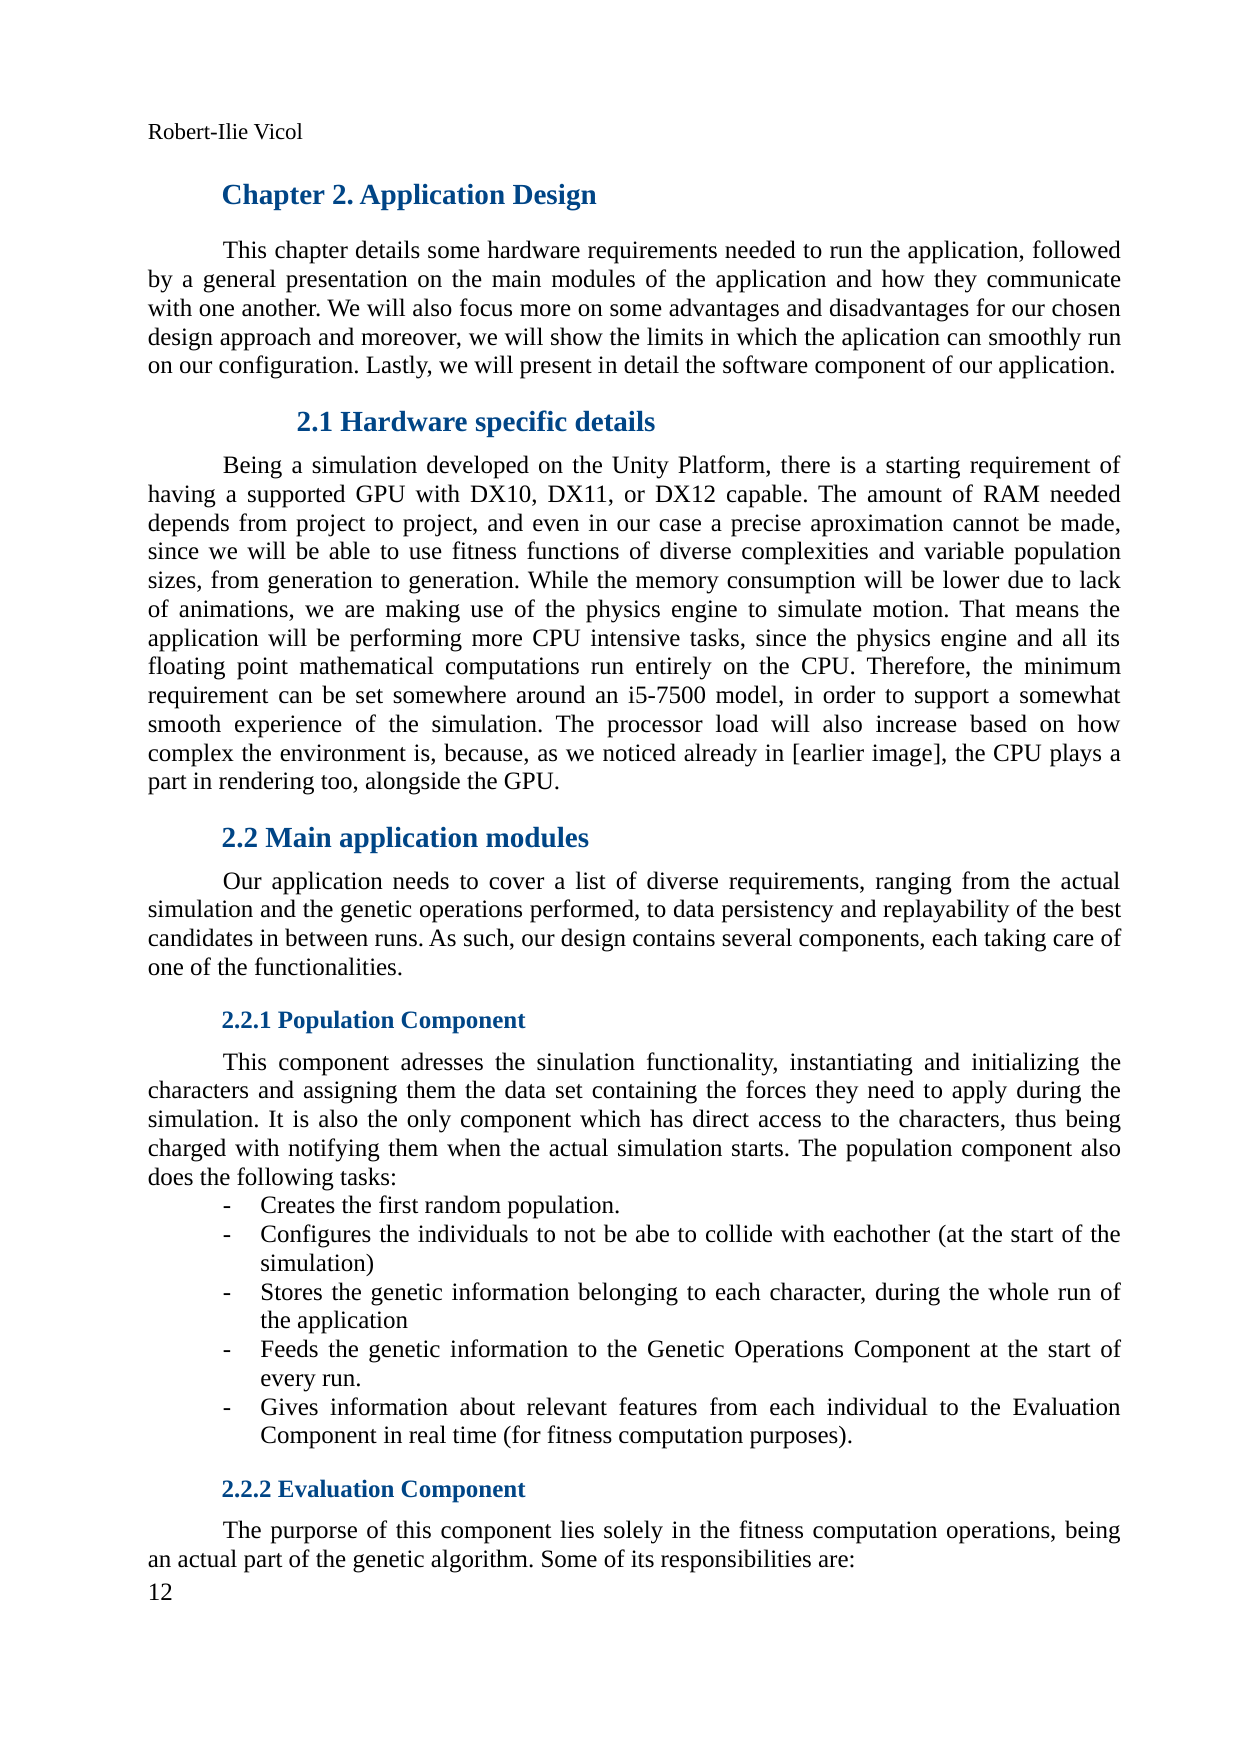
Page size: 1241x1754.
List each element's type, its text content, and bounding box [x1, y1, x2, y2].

text The purporse of this component lies solely in the fitness computation operations, being an actual part of the genetic algorithm. Some of its responsibilities are: [148, 1515, 1122, 1573]
subtitle 2.1 Hardware specific details [221, 404, 1122, 438]
text This chapter details some hardware requirements needed to run the application, followed by a general presentation on the main modules of the application and how they communicate with one another. We will also focus more on some advantages and disadvantages for our chosen design approach and moreover, we will show the limits in which the aplication can smoothly run on our configuration. Lastly, we will present in detail the software component of our application. [148, 236, 1122, 379]
subtitle 2.2 Main application modules [221, 820, 1122, 853]
list Feeds the genetic information to the Genetic Operations Component at the start of every run. [223, 1334, 1122, 1392]
text Being a simulation developed on the Unity Platform, there is a starting requirement of having a supported GPU with DX10, DX11, or DX12 capable. The amount of RAM needed depends from project to project, and even in our case a precise aproximation cannot be made, since we will be able to use fitness functions of diverse complexities and variable population sizes, from generation to generation. While the memory consumption will be lower due to lack of animations, we are making use of the physics engine to simulate motion. That means the application will be performing more CPU intensive tasks, since the physics engine and all its floating point mathematical computations run entirely on the CPU. Therefore, the minimum requirement can be set somewhere around an i5-7500 model, in order to support a somewhat smooth experience of the simulation. The processor load will also increase based on how complex the environment is, because, as we noticed already in [earlier image], the CPU plays a part in rendering too, alongside the GPU. [148, 450, 1122, 795]
subtitle 2.2.1 Population Component [221, 1006, 1122, 1034]
text Our application needs to cover a list of diverse requirements, ranging from the actual simulation and the genetic operations performed, to data persistency and replayability of the best candidates in between runs. As such, our design contains several components, each taking care of one of the functionalities. [148, 866, 1122, 981]
text This component adresses the sinulation functionality, instantiating and initializing the characters and assigning them the data set containing the forces they need to apply during the simulation. It is also the only component which has direct access to the characters, thus being charged with notifying them when the actual simulation starts. The population component also does the following tasks: [148, 1047, 1122, 1191]
subtitle Chapter 2. Application Design [221, 177, 1122, 211]
list Stores the genetic information belonging to each character, during the whole run of the application [223, 1277, 1122, 1334]
list Creates the first random population. [223, 1191, 1122, 1219]
subtitle 2.2.2 Evaluation Component [221, 1474, 1122, 1503]
list Gives information about relevant features from each individual to the Evaluation Component in real time (for fitness computation purposes). [223, 1392, 1122, 1449]
list Configures the individuals to not be abe to collide with eachother (at the start of the simulation) [223, 1219, 1122, 1277]
